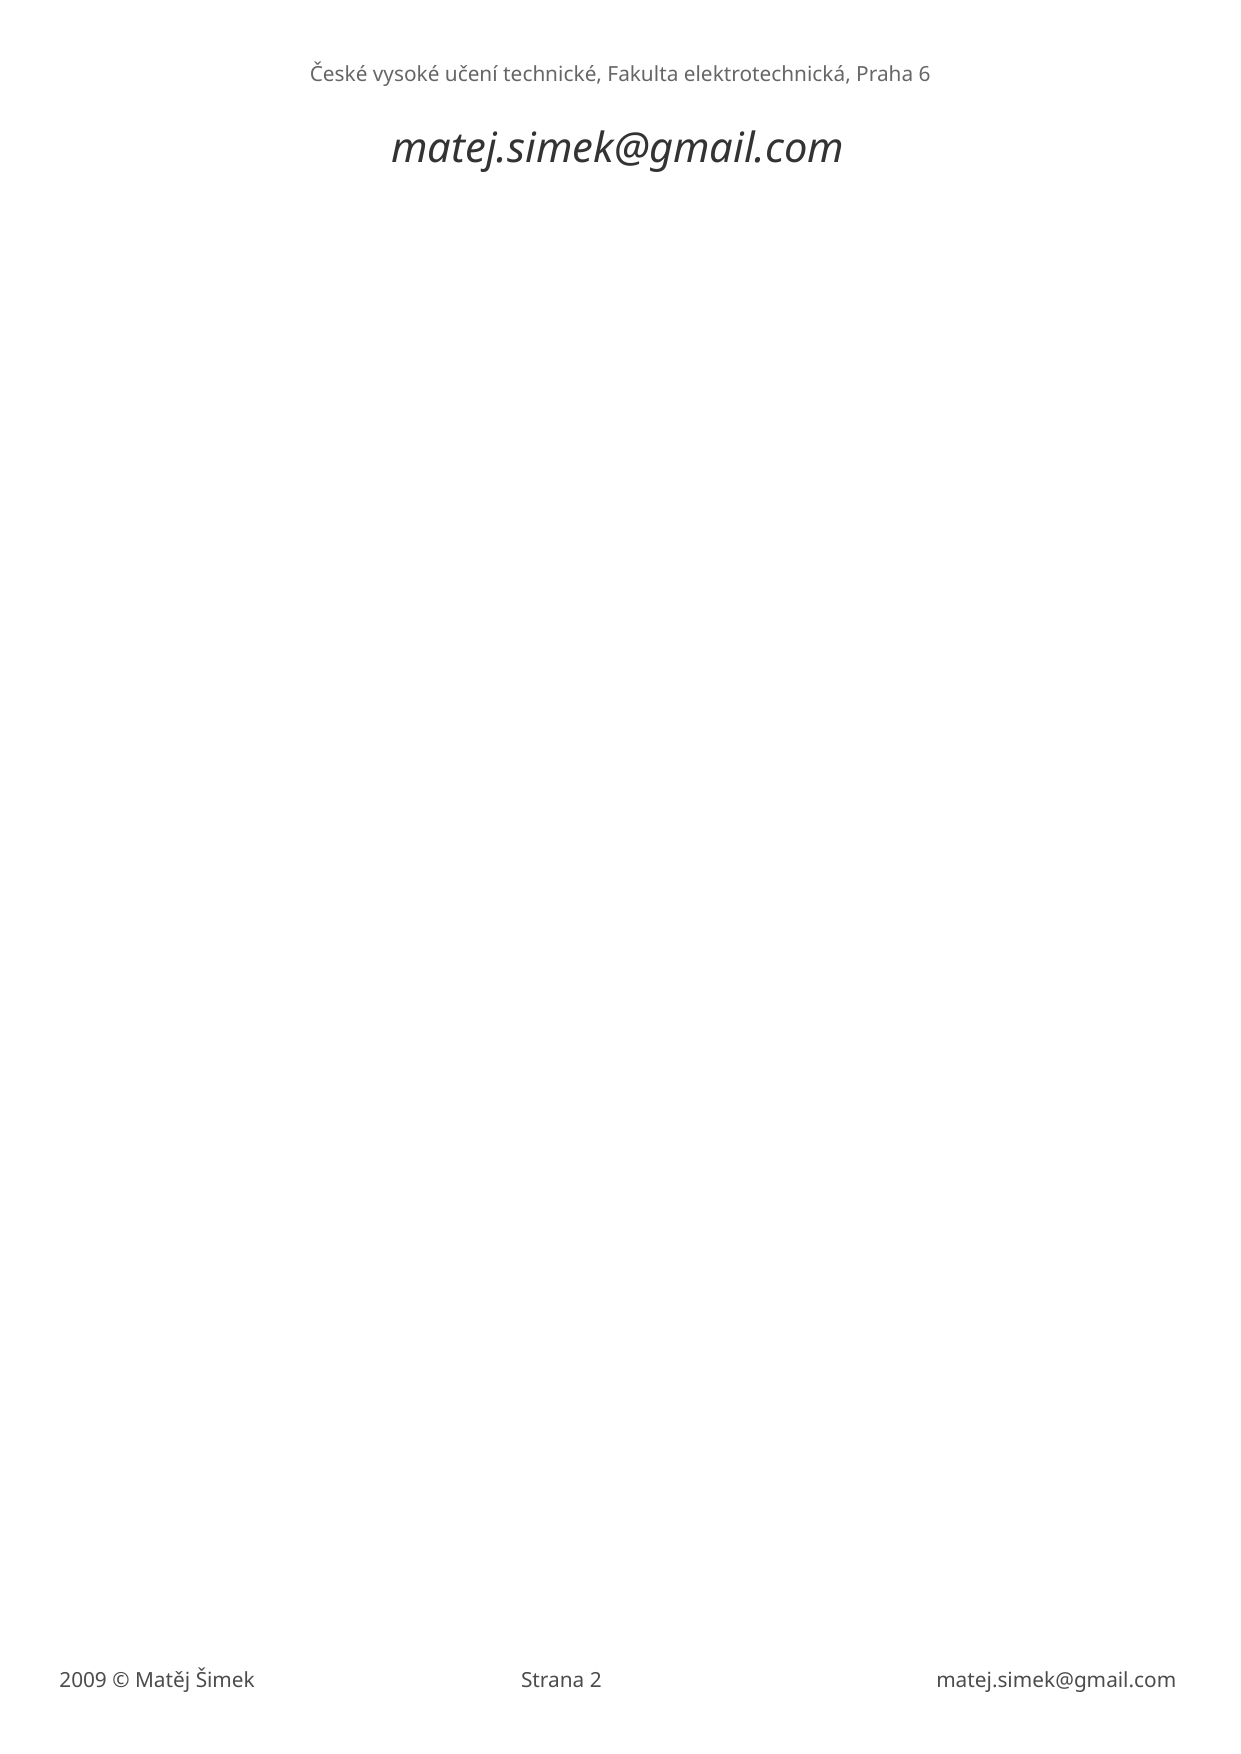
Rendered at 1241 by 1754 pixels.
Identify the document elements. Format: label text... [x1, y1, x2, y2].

text Matěj Šimek matej.simek@gmail.com [59, 118, 1181, 175]
